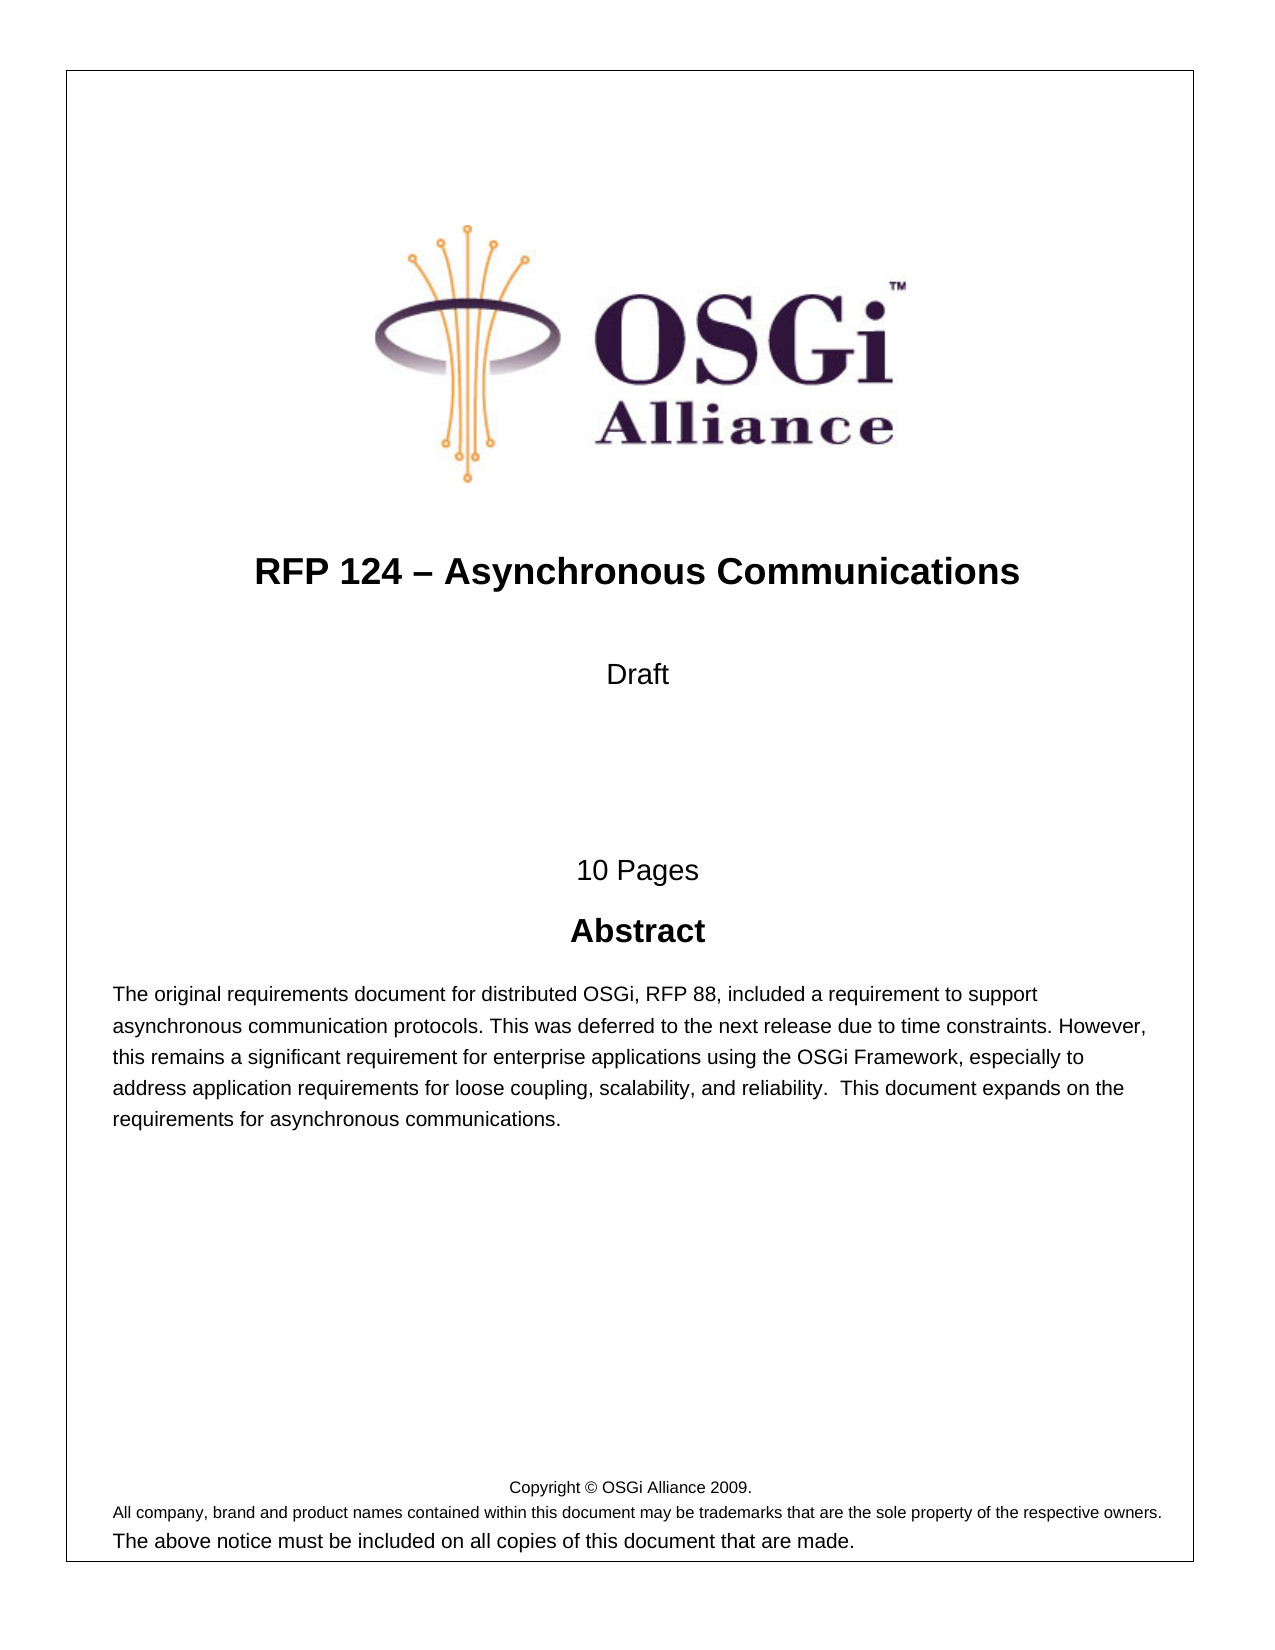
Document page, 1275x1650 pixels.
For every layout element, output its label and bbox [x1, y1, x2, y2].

picture [374, 225, 907, 483]
